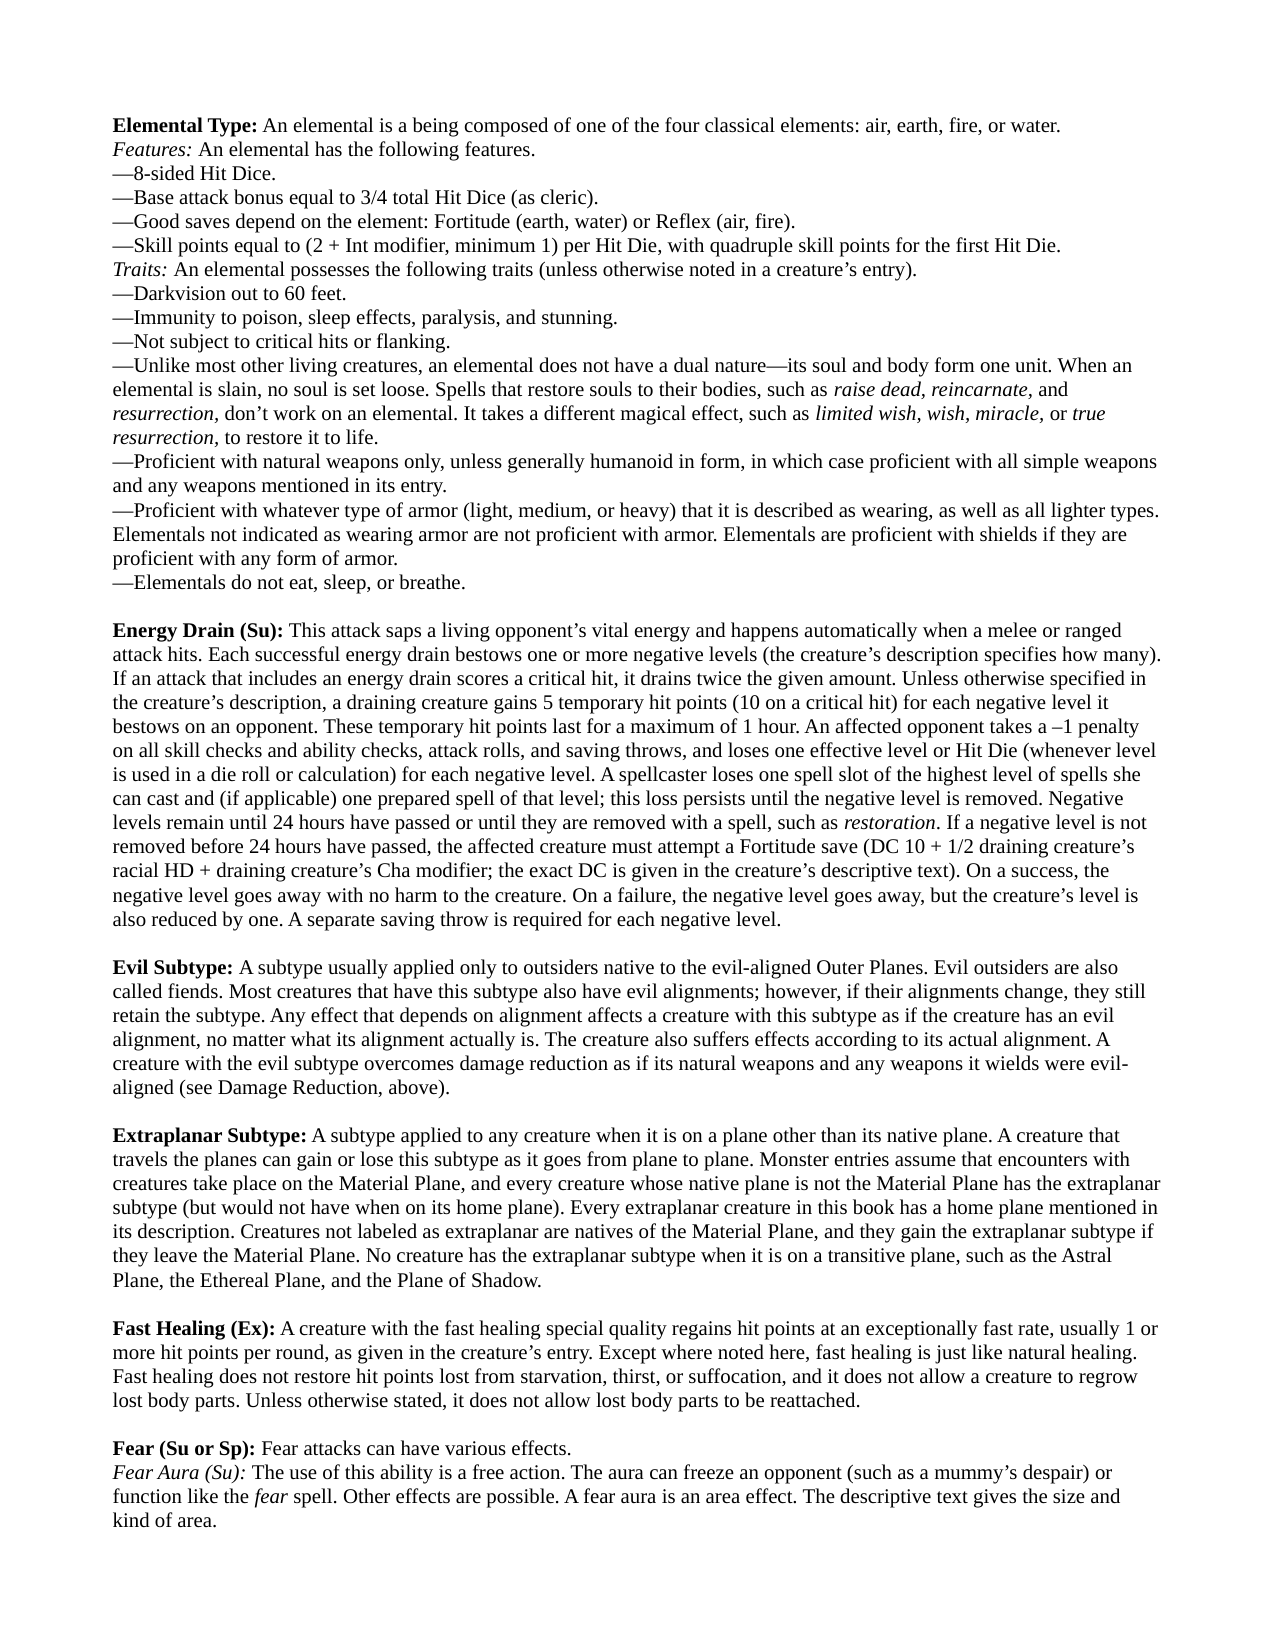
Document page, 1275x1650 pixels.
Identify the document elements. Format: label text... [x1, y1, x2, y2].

text —Good saves depend on the element: Fortitude (earth, water) or Reflex (air, fire). [112, 209, 1162, 233]
text —Proficient with whatever type of armor (light, medium, or heavy) that it is described as wearing, as well as all lighter types. Elementals not indicated as wearing armor are not proficient with armor. Elementals are proficient with shields if they are proficient with any form of armor. [112, 497, 1162, 570]
text Fear Aura (Su): The use of this ability is a free action. The aura can freeze an opponent (such as a mummy’s despair) or function like the fear spell. Other effects are possible. A fear aura is an area effect. The descriptive text gives the size and kind of area. [112, 1460, 1162, 1532]
text —Skill points equal to (2 + Int modifier, minimum 1) per Hit Die, with quadruple skill points for the first Hit Die. [112, 233, 1162, 257]
text —Proficient with natural weapons only, unless generally humanoid in form, in which case proficient with all simple weapons and any weapons mentioned in its entry. [112, 449, 1162, 497]
text —Immunity to poison, sleep effects, paralysis, and stunning. [112, 305, 1162, 329]
text —Elementals do not eat, sleep, or breathe. [112, 570, 1162, 594]
text —8-sided Hit Dice. [112, 161, 1162, 185]
text —Unlike most other living creatures, an elemental does not have a dual nature—its soul and body form one unit. When an elemental is slain, no soul is set loose. Spells that restore souls to their bodies, such as raise dead, reincarnate, and resurrection, don’t work on an elemental. It takes a different magical effect, such as limited wish, wish, miracle, or true resurrection, to restore it to life. [112, 353, 1162, 449]
text Fear (Su or Sp): Fear attacks can have various effects. [112, 1436, 1162, 1460]
text Evil Subtype: A subtype usually applied only to outsiders native to the evil-aligned Outer Planes. Evil outsiders are also called fiends. Most creatures that have this subtype also have evil alignments; however, if their alignments change, they still retain the subtype. Any effect that depends on alignment affects a creature with this subtype as if the creature has an evil alignment, no matter what its alignment actually is. The creature also suffers effects according to its actual alignment. A creature with the evil subtype overcomes damage reduction as if its natural weapons and any weapons it wields were evil-aligned (see Damage Reduction, above). [112, 955, 1162, 1099]
text Fast Healing (Ex): A creature with the fast healing special quality regains hit points at an exceptionally fast rate, usually 1 or more hit points per round, as given in the creature’s entry. Except where noted here, fast healing is just like natural healing. Fast healing does not restore hit points lost from starvation, thirst, or suffocation, and it does not allow a creature to regrow lost body parts. Unless otherwise stated, it does not allow lost body parts to be reattached. [112, 1316, 1162, 1412]
text —Darkvision out to 60 feet. [112, 281, 1162, 305]
text Extraplanar Subtype: A subtype applied to any creature when it is on a plane other than its native plane. A creature that travels the planes can gain or lose this subtype as it goes from plane to plane. Monster entries assume that encounters with creatures take place on the Material Plane, and every creature whose native plane is not the Material Plane has the extraplanar subtype (but would not have when on its home plane). Every extraplanar creature in this book has a home plane mentioned in its description. Creatures not labeled as extraplanar are natives of the Material Plane, and they gain the extraplanar subtype if they leave the Material Plane. No creature has the extraplanar subtype when it is on a transitive plane, such as the Astral Plane, the Ethereal Plane, and the Plane of Shadow. [112, 1123, 1162, 1292]
text —Not subject to critical hits or flanking. [112, 329, 1162, 353]
text Energy Drain (Su): This attack saps a living opponent’s vital energy and happens automatically when a melee or ranged attack hits. Each successful energy drain bestows one or more negative levels (the creature’s description specifies how many). If an attack that includes an energy drain scores a critical hit, it drains twice the given amount. Unless otherwise specified in the creature’s description, a draining creature gains 5 temporary hit points (10 on a critical hit) for each negative level it bestows on an opponent. These temporary hit points last for a maximum of 1 hour. An affected opponent takes a –1 penalty on all skill checks and ability checks, attack rolls, and saving throws, and loses one effective level or Hit Die (whenever level is used in a die roll or calculation) for each negative level. A spellcaster loses one spell slot of the highest level of spells she can cast and (if applicable) one prepared spell of that level; this loss persists until the negative level is removed. Negative levels remain until 24 hours have passed or until they are removed with a spell, such as restoration. If a negative level is not removed before 24 hours have passed, the affected creature must attempt a Fortitude save (DC 10 + 1/2 draining creature’s racial HD + draining creature’s Cha modifier; the exact DC is given in the creature’s descriptive text). On a success, the negative level goes away with no harm to the creature. On a failure, the negative level goes away, but the creature’s level is also reduced by one. A separate saving throw is required for each negative level. [112, 618, 1162, 931]
text Features: An elemental has the following features. [112, 137, 1162, 161]
text Elemental Type: An elemental is a being composed of one of the four classical elements: air, earth, fire, or water. [112, 112, 1162, 137]
text Traits: An elemental possesses the following traits (unless otherwise noted in a creature’s entry). [112, 257, 1162, 281]
text —Base attack bonus equal to 3/4 total Hit Dice (as cleric). [112, 185, 1162, 209]
